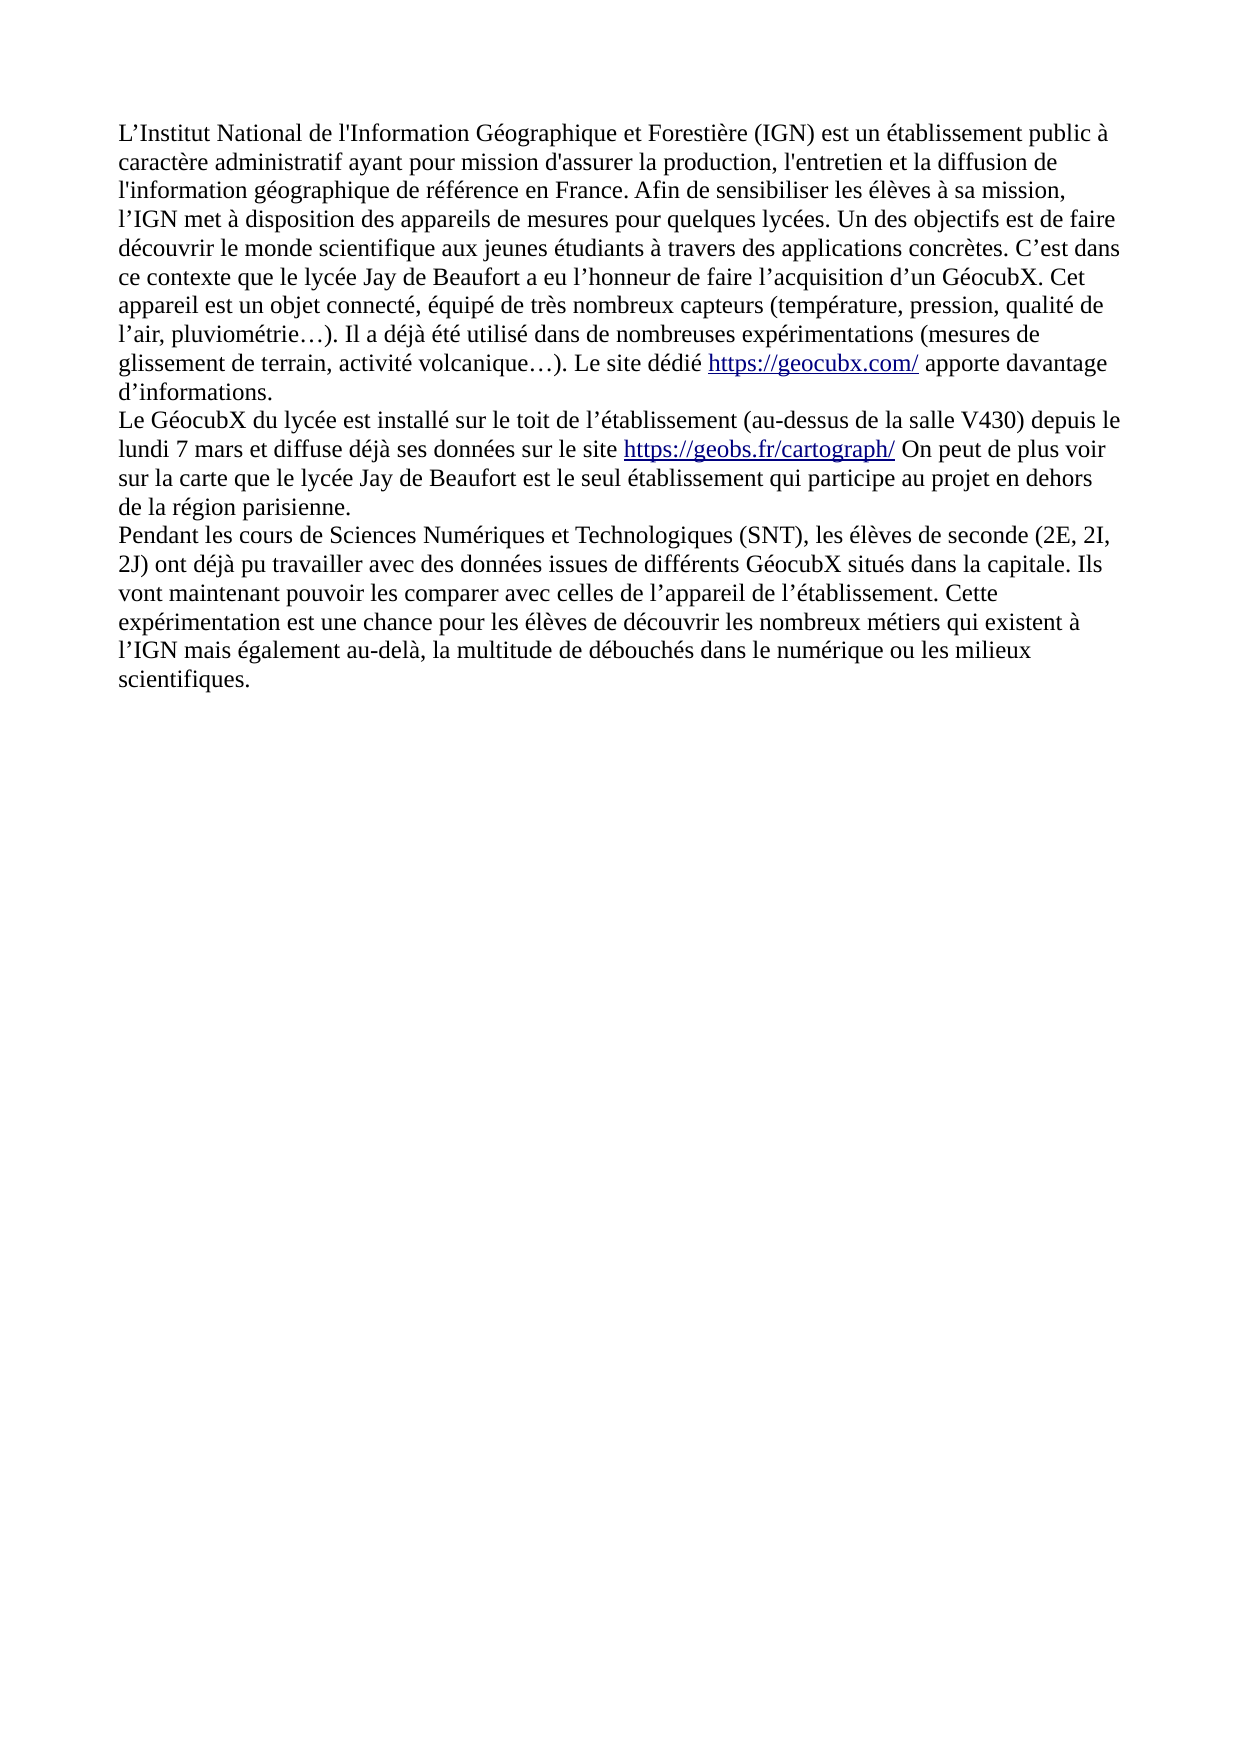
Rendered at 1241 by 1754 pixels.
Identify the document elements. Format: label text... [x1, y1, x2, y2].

text Le GéocubX du lycée est installé sur le toit de l’établissement (au-dessus de la salle V430) depuis le lundi 7 mars et diffuse déjà ses données sur le site https://geobs.fr/cartograph/ On peut de plus voir sur la carte que le lycée Jay de Beaufort est le seul établissement qui participe au projet en dehors de la région parisienne. [118, 406, 1122, 521]
text Pendant les cours de Sciences Numériques et Technologiques (SNT), les élèves de seconde (2E, 2I, 2J) ont déjà pu travailler avec des données issues de différents GéocubX situés dans la capitale. Ils vont maintenant pouvoir les comparer avec celles de l’appareil de l’établissement. Cette expérimentation est une chance pour les élèves de découvrir les nombreux métiers qui existent à l’IGN mais également au-delà, la multitude de débouchés dans le numérique ou les milieux scientifiques. [118, 521, 1122, 693]
text L’Institut National de l'Information Géographique et Forestière (IGN) est un établissement public à caractère administratif ayant pour mission d'assurer la production, l'entretien et la diffusion de l'information géographique de référence en France. Afin de sensibiliser les élèves à sa mission, l’IGN met à disposition des appareils de mesures pour quelques lycées. Un des objectifs est de faire découvrir le monde scientifique aux jeunes étudiants à travers des applications concrètes. C’est dans ce contexte que le lycée Jay de Beaufort a eu l’honneur de faire l’acquisition d’un GéocubX. Cet appareil est un objet connecté, équipé de très nombreux capteurs (température, pression, qualité de l’air, pluviométrie…). Il a déjà été utilisé dans de nombreuses expérimentations (mesures de glissement de terrain, activité volcanique…). Le site dédié https://geocubx.com/ apporte davantage d’informations. [118, 118, 1122, 406]
